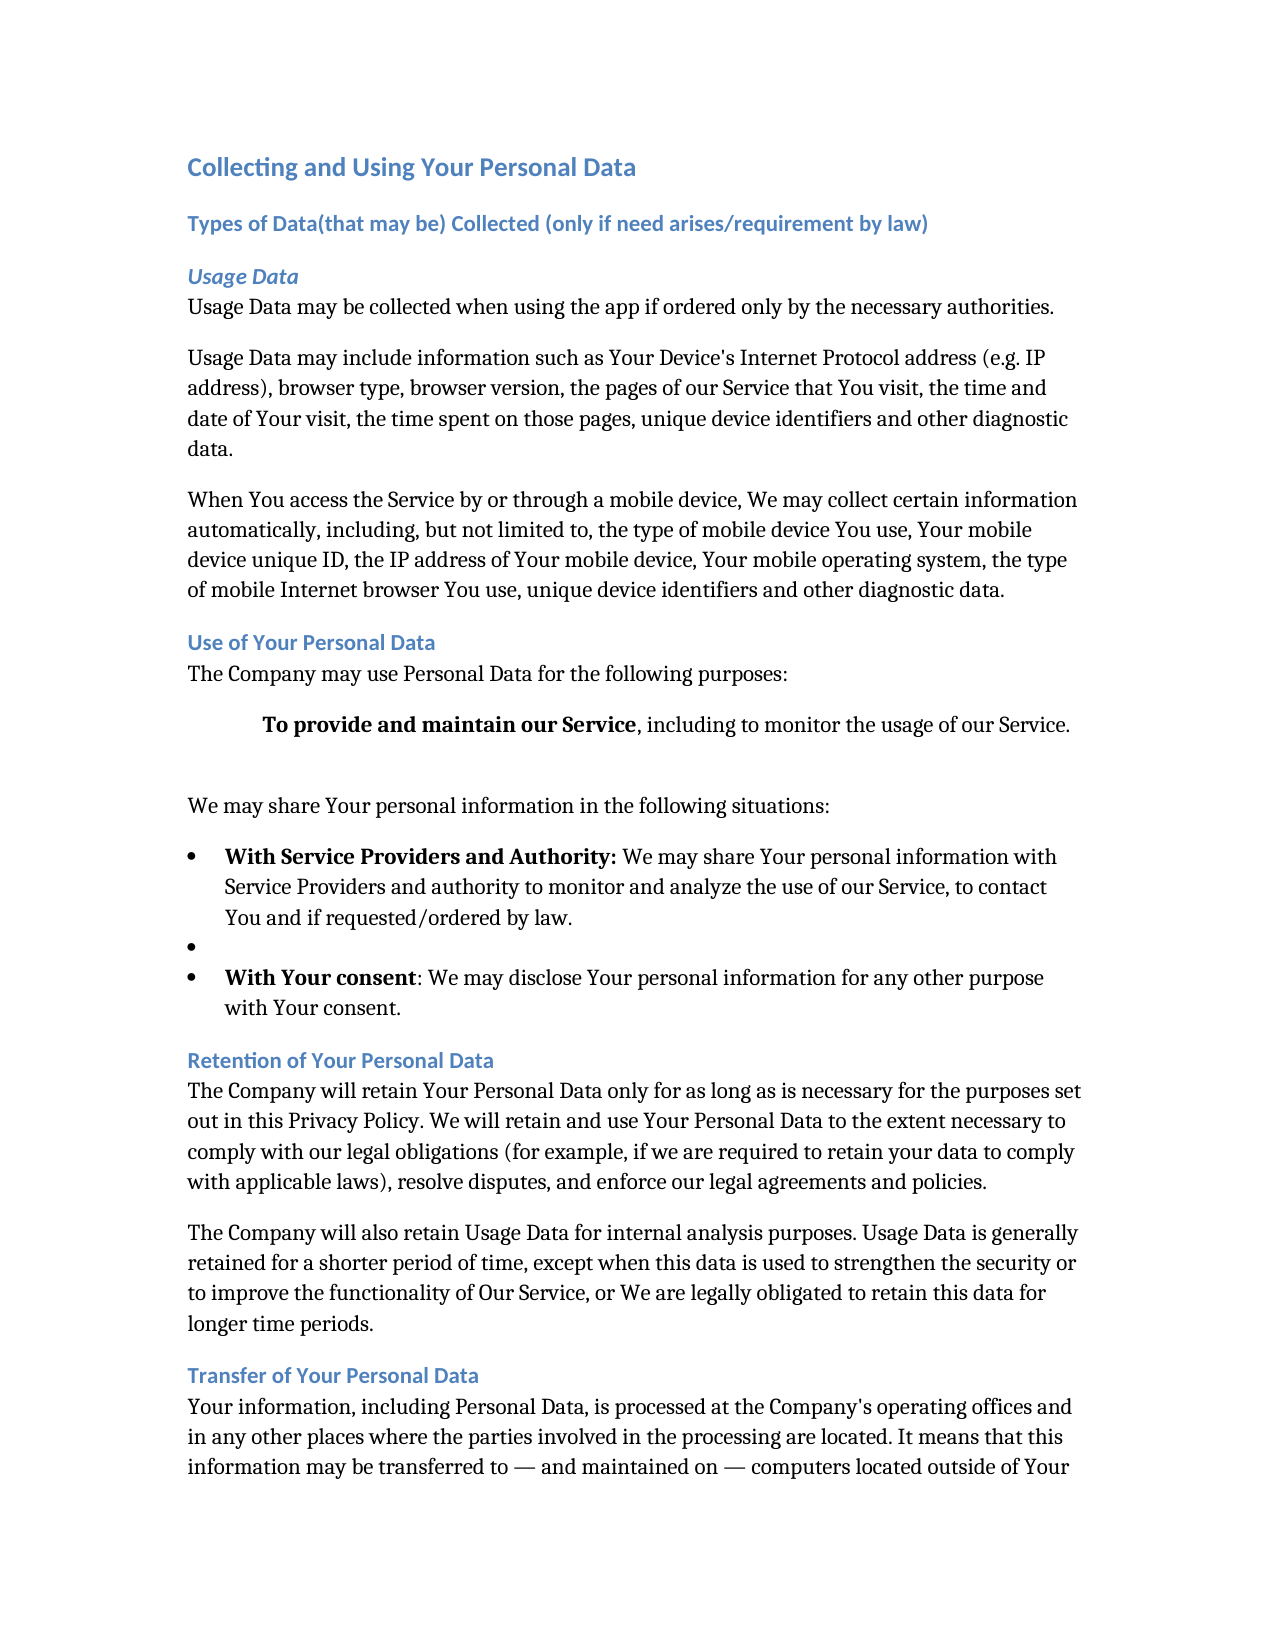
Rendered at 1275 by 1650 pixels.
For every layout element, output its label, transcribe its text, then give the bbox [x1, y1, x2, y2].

list To provide and maintain our Service, including to monitor the usage of our Service. [262, 712, 1087, 738]
subtitle Usage Data [187, 262, 1087, 290]
list With Your consent: We may disclose Your personal information for any other purpose with Your consent. [187, 965, 1087, 1021]
text Your information, including Personal Data, is processed at the Company's operating offices and in any other places where the parties involved in the processing are located. It means that this information may be transferred to — and maintained on — computers located outside of Your [187, 1394, 1087, 1480]
text Usage Data may be collected when using the app if ordered only by the necessary authorities. [187, 294, 1087, 320]
subtitle Collecting and Using Your Personal Data [187, 150, 1087, 183]
list With Service Providers and Authority: We may share Your personal information with Service Providers and authority to monitor and analyze the use of our Service, to contact You and if requested/ordered by law. [187, 844, 1087, 931]
text The Company will retain Your Personal Data only for as long as is necessary for the purposes set out in this Privacy Policy. We will retain and use Your Personal Data to the extent necessary to comply with our legal obligations (for example, if we are required to retain your data to comply with applicable laws), resolve disputes, and enforce our legal agreements and policies. [187, 1078, 1087, 1195]
text We may share Your personal information in the following situations: [187, 793, 1087, 819]
subtitle Use of Your Personal Data [187, 628, 1087, 656]
text The Company will also retain Usage Data for internal analysis purposes. Usage Data is generally retained for a shorter period of time, except when this data is used to strengthen the security or to improve the functionality of Our Service, or We are legally obligated to retain this data for longer time periods. [187, 1220, 1087, 1337]
text When You access the Service by or through a mobile device, We may collect certain information automatically, including, but not limited to, the type of mobile device You use, Your mobile device unique ID, the IP address of Your mobile device, Your mobile operating system, the type of mobile Internet browser You use, unique device identifiers and other diagnostic data. [187, 487, 1087, 604]
subtitle Transfer of Your Personal Data [187, 1361, 1087, 1389]
subtitle Types of Data(that may be) Collected (only if need arises/requirement by law) [187, 209, 1087, 237]
subtitle Retention of Your Personal Data [187, 1046, 1087, 1074]
text Usage Data may include information such as Your Device's Internet Protocol address (e.g. IP address), browser type, browser version, the pages of our Service that You visit, the time and date of Your visit, the time spent on those pages, unique device identifiers and other diagnostic data. [187, 345, 1087, 462]
text The Company may use Personal Data for the following purposes: [187, 661, 1087, 687]
